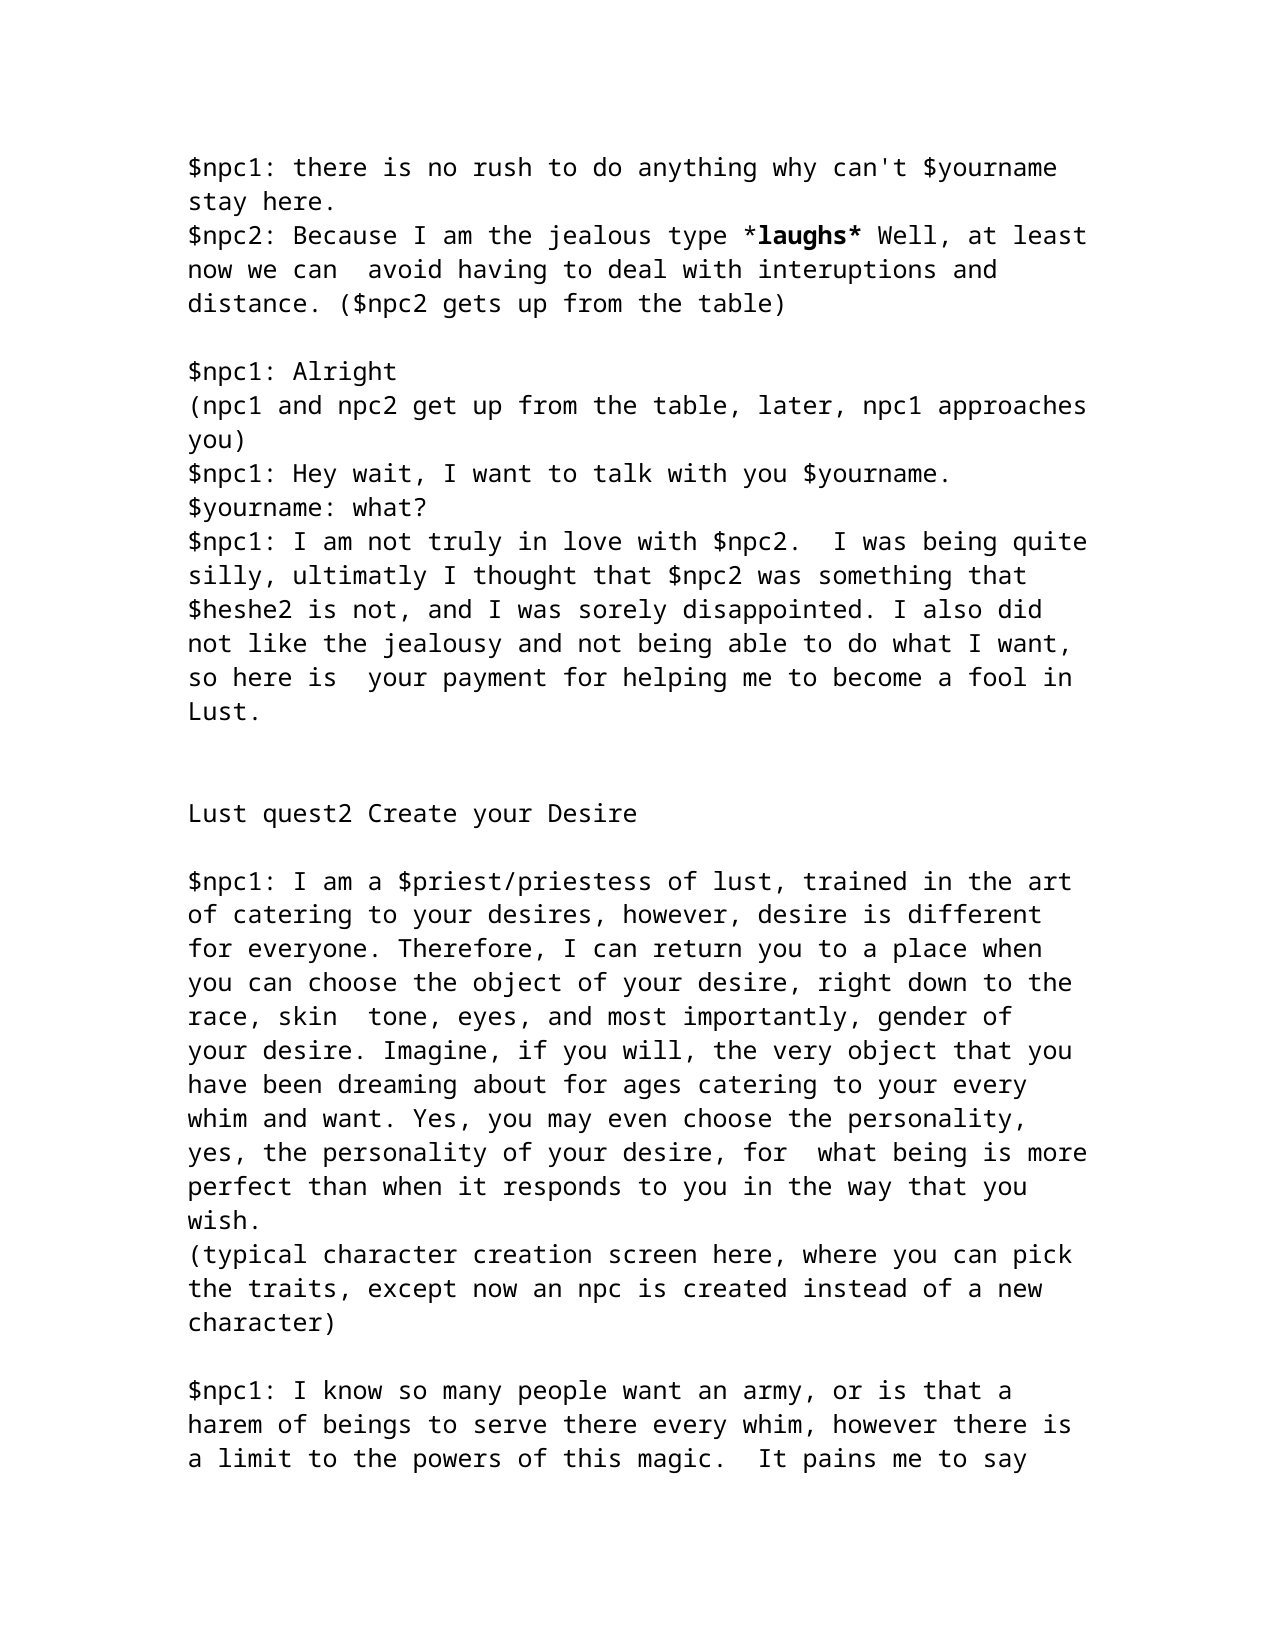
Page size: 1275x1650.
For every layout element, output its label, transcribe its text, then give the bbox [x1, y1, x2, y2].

text $npc2: Because I am the jealous type *laughs* Well, at least now we can avoid having to deal with interuptions and distance. ($npc2 gets up from the table) [187, 218, 1087, 320]
text Lust quest2 Create your Desire [187, 795, 1087, 829]
text $npc1: I am a $priest/priestess of lust, trained in the art of catering to your desires, however, desire is different for everyone. Therefore, I can return you to a place when you can choose the object of your desire, right down to the race, skin tone, eyes, and most importantly, gender of your desire. Imagine, if you will, the very object that you have been dreaming about for ages catering to your every whim and want. Yes, you may even choose the personality, yes, the personality of your desire, for what being is more perfect than when it responds to you in the way that you wish. [187, 863, 1087, 1237]
text $npc1: there is no rush to do anything why can't $yourname stay here. [187, 150, 1087, 218]
text (npc1 and npc2 get up from the table, later, npc1 approaches you) [187, 388, 1087, 456]
text $npc1: Hey wait, I want to talk with you $yourname. [187, 456, 1087, 489]
text $npc1: I am not truly in love with $npc2. I was being quite silly, ultimatly I thought that $npc2 was something that $heshe2 is not, and I was sorely disappointed. I also did not like the jealousy and not being able to do what I want, so here is your payment for helping me to become a fool in Lust. [187, 523, 1087, 727]
text $yourname: what? [187, 489, 1087, 523]
text $npc1: Alright [187, 354, 1087, 388]
text (typical character creation screen here, where you can pick the traits, except now an npc is created instead of a new character) [187, 1237, 1087, 1338]
text $npc1: I know so many people want an army, or is that a harem of beings to serve there every whim, however there is a limit to the powers of this magic. It pains me to say [187, 1372, 1087, 1474]
